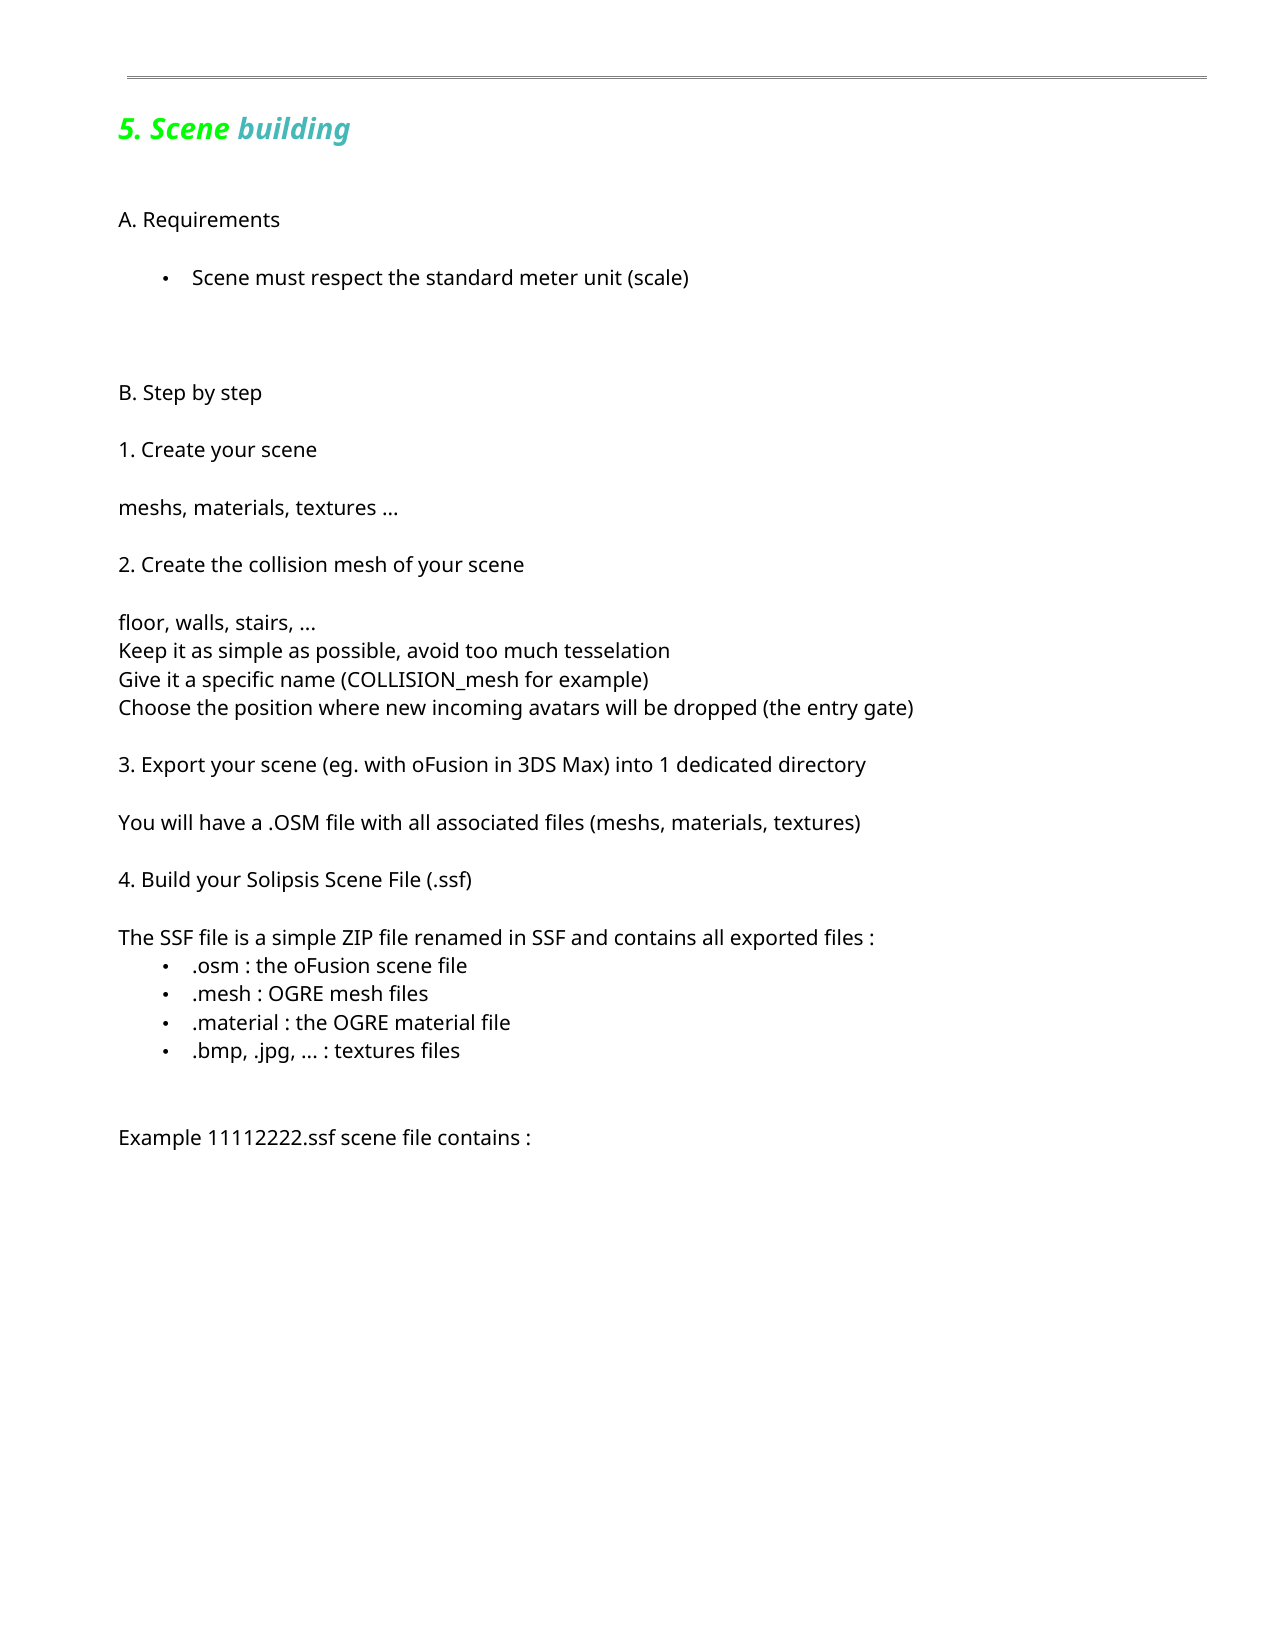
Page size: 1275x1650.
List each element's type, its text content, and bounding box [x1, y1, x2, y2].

text 5. Scene building [118, 108, 1216, 148]
list .material : the OGRE material file [162, 1008, 1216, 1036]
text Choose the position where new incoming avatars will be dropped (the entry gate) [118, 693, 1216, 722]
list .mesh : OGRE mesh files [162, 979, 1216, 1008]
text A. Requirements [118, 177, 1216, 234]
text 3. Export your scene (eg. with oFusion in 3DS Max) into 1 dedicated directory [118, 722, 1216, 778]
list .bmp, .jpg, ... : textures files [162, 1036, 1216, 1065]
text 2. Create the collision mesh of your scene [118, 521, 1216, 578]
text Keep it as simple as possible, avoid too much tesselation [118, 636, 1216, 665]
text Give it a specific name (COLLISION_mesh for example) [118, 665, 1216, 693]
text B. Step by step 1. Create your scene [118, 321, 1216, 463]
text floor, walls, stairs, ... [118, 608, 1216, 636]
text 4. Build your Solipsis Scene File (.ssf) [118, 836, 1216, 893]
text The SSF file is a simple ZIP file renamed in SSF and contains all exported files : [118, 923, 1216, 951]
text meshs, materials, textures ... [118, 493, 1216, 521]
text You will have a .OSM file with all associated files (meshs, materials, textures) [118, 808, 1216, 836]
text Example 11112222.ssf scene file contains : [118, 1094, 1216, 1151]
list Scene must respect the standard meter unit (scale) [162, 263, 1216, 292]
list .osm : the oFusion scene file [162, 951, 1216, 979]
